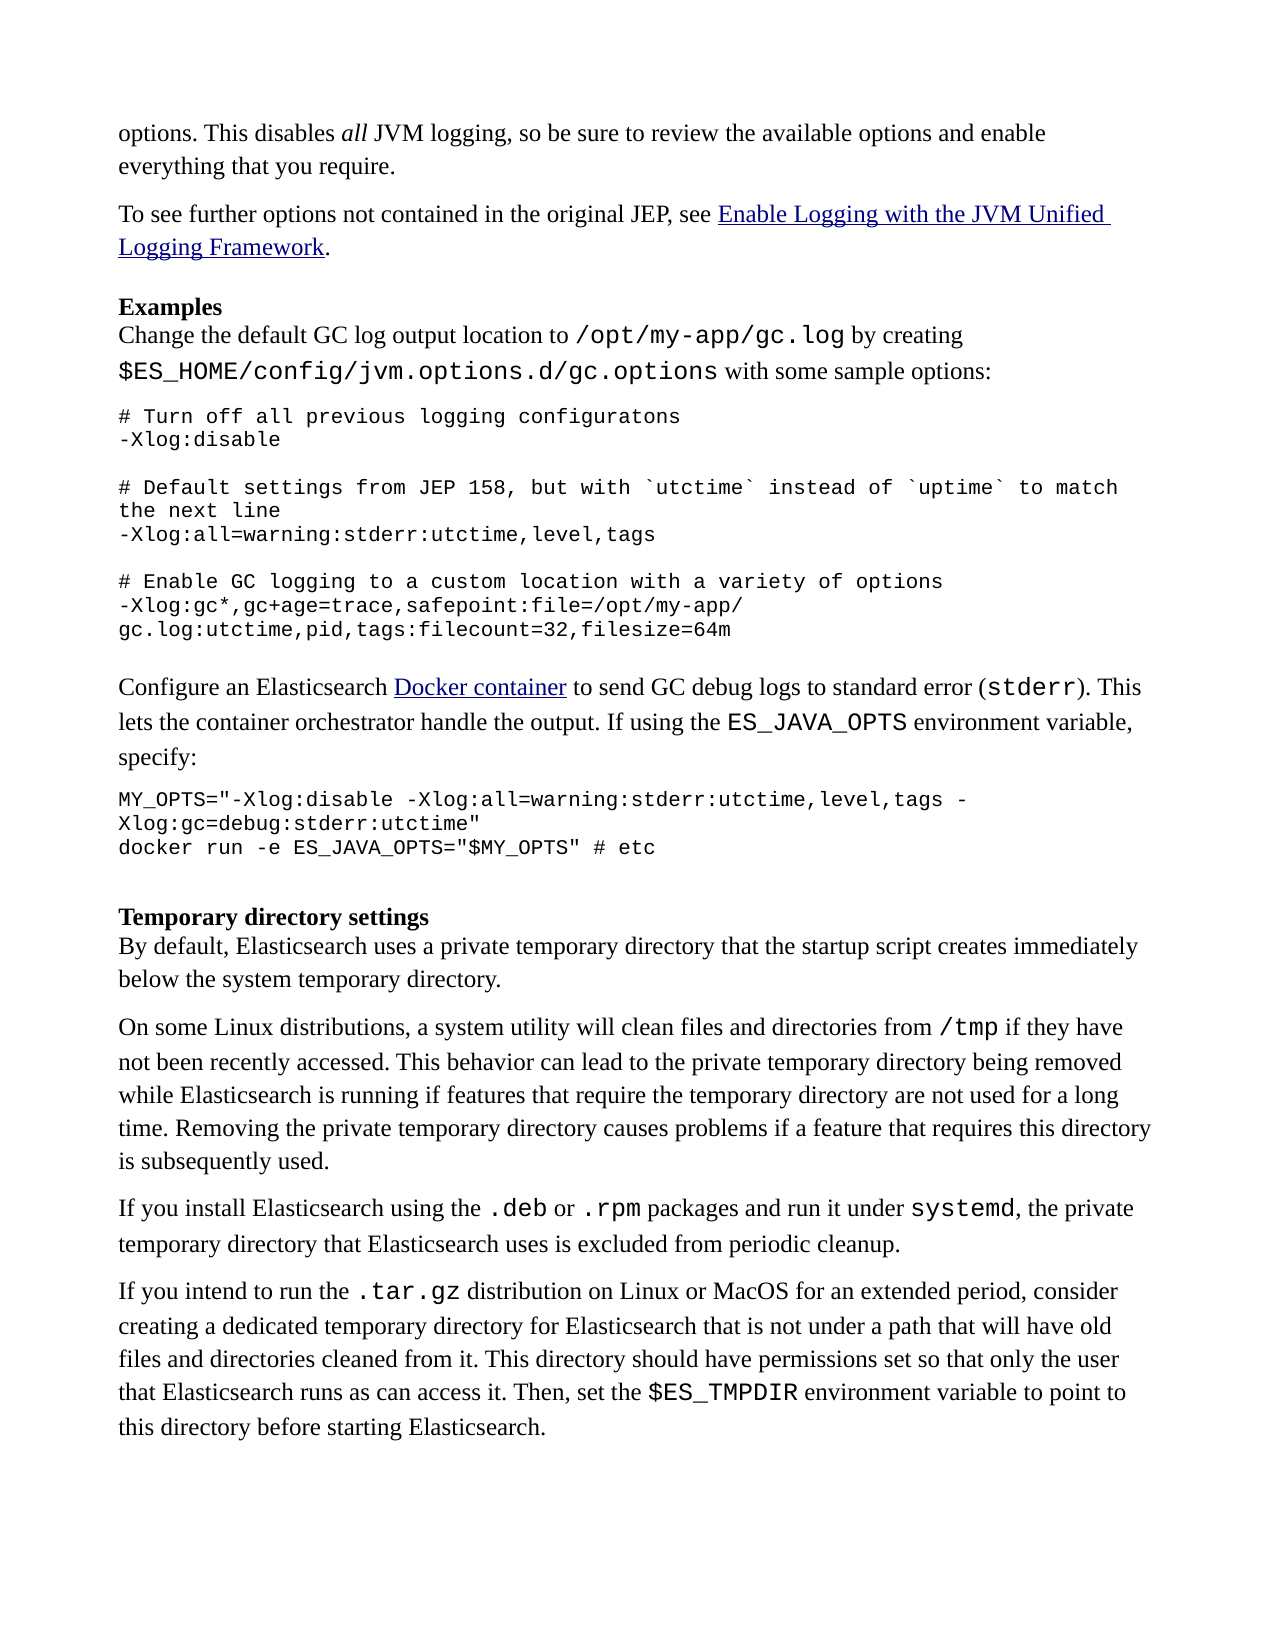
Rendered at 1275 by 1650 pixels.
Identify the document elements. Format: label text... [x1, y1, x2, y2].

text By default, Elasticsearch uses a private temporary directory that the startup script creates immediately below the system temporary directory. [118, 931, 1157, 993]
text # Enable GC logging to a custom location with a variety of options [118, 571, 1157, 595]
text If you install Elasticsearch using the .deb or .rpm packages and run it under systemd, the private temporary directory that Elasticsearch uses is excluded from periodic cleanup. [118, 1193, 1157, 1257]
text Change the default GC log output location to /opt/my-app/gc.log by creating $ES_HOME/config/jvm.options.d/gc.options with some sample options: [118, 321, 1157, 387]
text -Xlog:all=warning:stderr:utctime,level,tags [118, 524, 1157, 548]
text MY_OPTS="-Xlog:disable -Xlog:all=warning:stderr:utctime,level,tags -Xlog:gc=debug:stderr:utctime" [118, 789, 1157, 837]
text # Default settings from JEP 158, but with `utctime` instead of `uptime` to match the next line [118, 477, 1157, 524]
subtitle Examples [118, 292, 1157, 321]
text # Turn off all previous logging configuratons [118, 406, 1157, 429]
text On some Linux distributions, a system utility will clean files and directories from /tmp if they have not been recently accessed. This behavior can lead to the private temporary directory being removed while Elasticsearch is running if features that require the temporary directory are not used for a long time. Removing the private temporary directory causes problems if a feature that requires this directory is subsequently used. [118, 1012, 1157, 1175]
text Configure an Elasticsearch Docker container to send GC debug logs to standard error (stderr). This lets the container orchestrator handle the output. If using the ES_JAVA_OPTS environment variable, specify: [118, 672, 1157, 771]
text To see further options not contained in the original JEP, see Enable Logging with the JVM Unified Logging Framework. [118, 199, 1157, 261]
text -Xlog:disable [118, 429, 1157, 453]
text docker run -e ES_JAVA_OPTS="$MY_OPTS" # etc [118, 837, 1157, 860]
subtitle Temporary directory settings [118, 902, 1157, 931]
text options. This disables all JVM logging, so be sure to review the available options and enable everything that you require. [118, 118, 1157, 180]
text If you intend to run the .tar.gz distribution on Linux or MacOS for an extended period, consider creating a dedicated temporary directory for Elasticsearch that is not under a path that will have old files and directories cleaned from it. This directory should have permissions set so that only the user that Elasticsearch runs as can access it. Then, set the $ES_TMPDIR environment variable to point to this directory before starting Elasticsearch. [118, 1276, 1157, 1441]
text -Xlog:gc*,gc+age=trace,safepoint:file=/opt/my-app/gc.log:utctime,pid,tags:filecount=32,filesize=64m [118, 595, 1157, 642]
